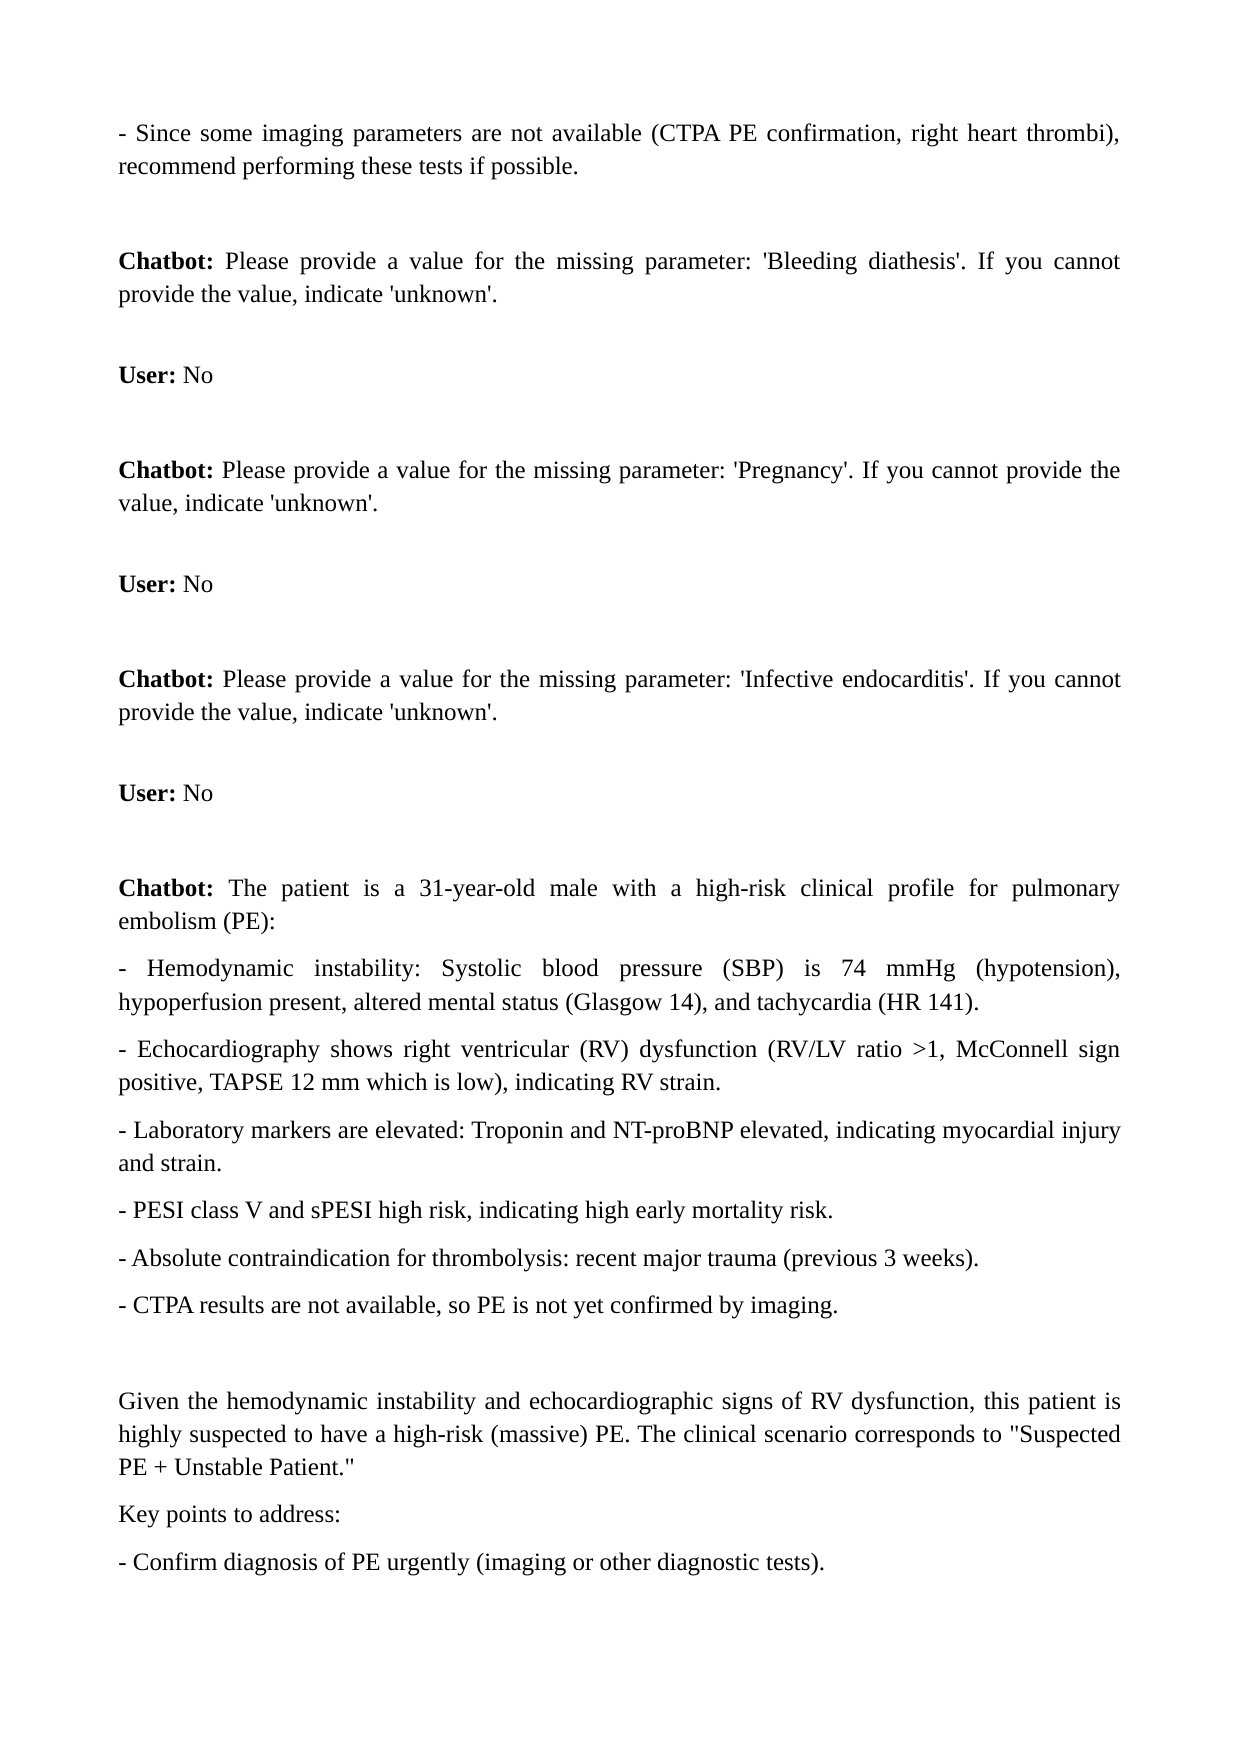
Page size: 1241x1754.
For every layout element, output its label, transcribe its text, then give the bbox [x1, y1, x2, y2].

text Chatbot: The patient is a 31-year-old male with a high-risk clinical profile for pulmonary embolism (PE): [118, 873, 1122, 935]
text Chatbot: Please provide a value for the missing parameter: 'Bleeding diathesis'. If you cannot provide the value, indicate 'unknown'. [118, 246, 1122, 308]
text - Absolute contraindication for thrombolysis: recent major trauma (previous 3 weeks). [118, 1243, 1122, 1272]
text Given the hemodynamic instability and echocardiographic signs of RV dysfunction, this patient is highly suspected to have a high-risk (massive) PE. The clinical scenario corresponds to "Suspected PE + Unstable Patient." [118, 1386, 1122, 1481]
text Key points to address: [118, 1499, 1122, 1528]
text User: No [118, 745, 1122, 806]
text Chatbot: Please provide a value for the missing parameter: 'Infective endocarditis'. If you cannot provide the value, indicate 'unknown'. [118, 664, 1122, 726]
text - CTPA results are not available, so PE is not yet confirmed by imaging. [118, 1291, 1122, 1319]
text Chatbot: Please provide a value for the missing parameter: 'Pregnancy'. If you cannot provide the value, indicate 'unknown'. [118, 455, 1122, 517]
text User: No [118, 536, 1122, 598]
text User: No [118, 327, 1122, 389]
text - Confirm diagnosis of PE urgently (imaging or other diagnostic tests). [118, 1547, 1122, 1576]
text - PESI class V and sPESI high risk, indicating high early mortality risk. [118, 1195, 1122, 1224]
text - Echocardiography shows right ventricular (RV) dysfunction (RV/LV ratio >1, McConnell sign positive, TAPSE 12 mm which is low), indicating RV strain. [118, 1034, 1122, 1096]
text - Since some imaging parameters are not available (CTPA PE confirmation, right heart thrombi), recommend performing these tests if possible. [118, 118, 1122, 180]
text - Laboratory markers are elevated: Troponin and NT-proBNP elevated, indicating myocardial injury and strain. [118, 1115, 1122, 1177]
text - Hemodynamic instability: Systolic blood pressure (SBP) is 74 mmHg (hypotension), hypoperfusion present, altered mental status (Glasgow 14), and tachycardia (HR 141). [118, 953, 1122, 1015]
